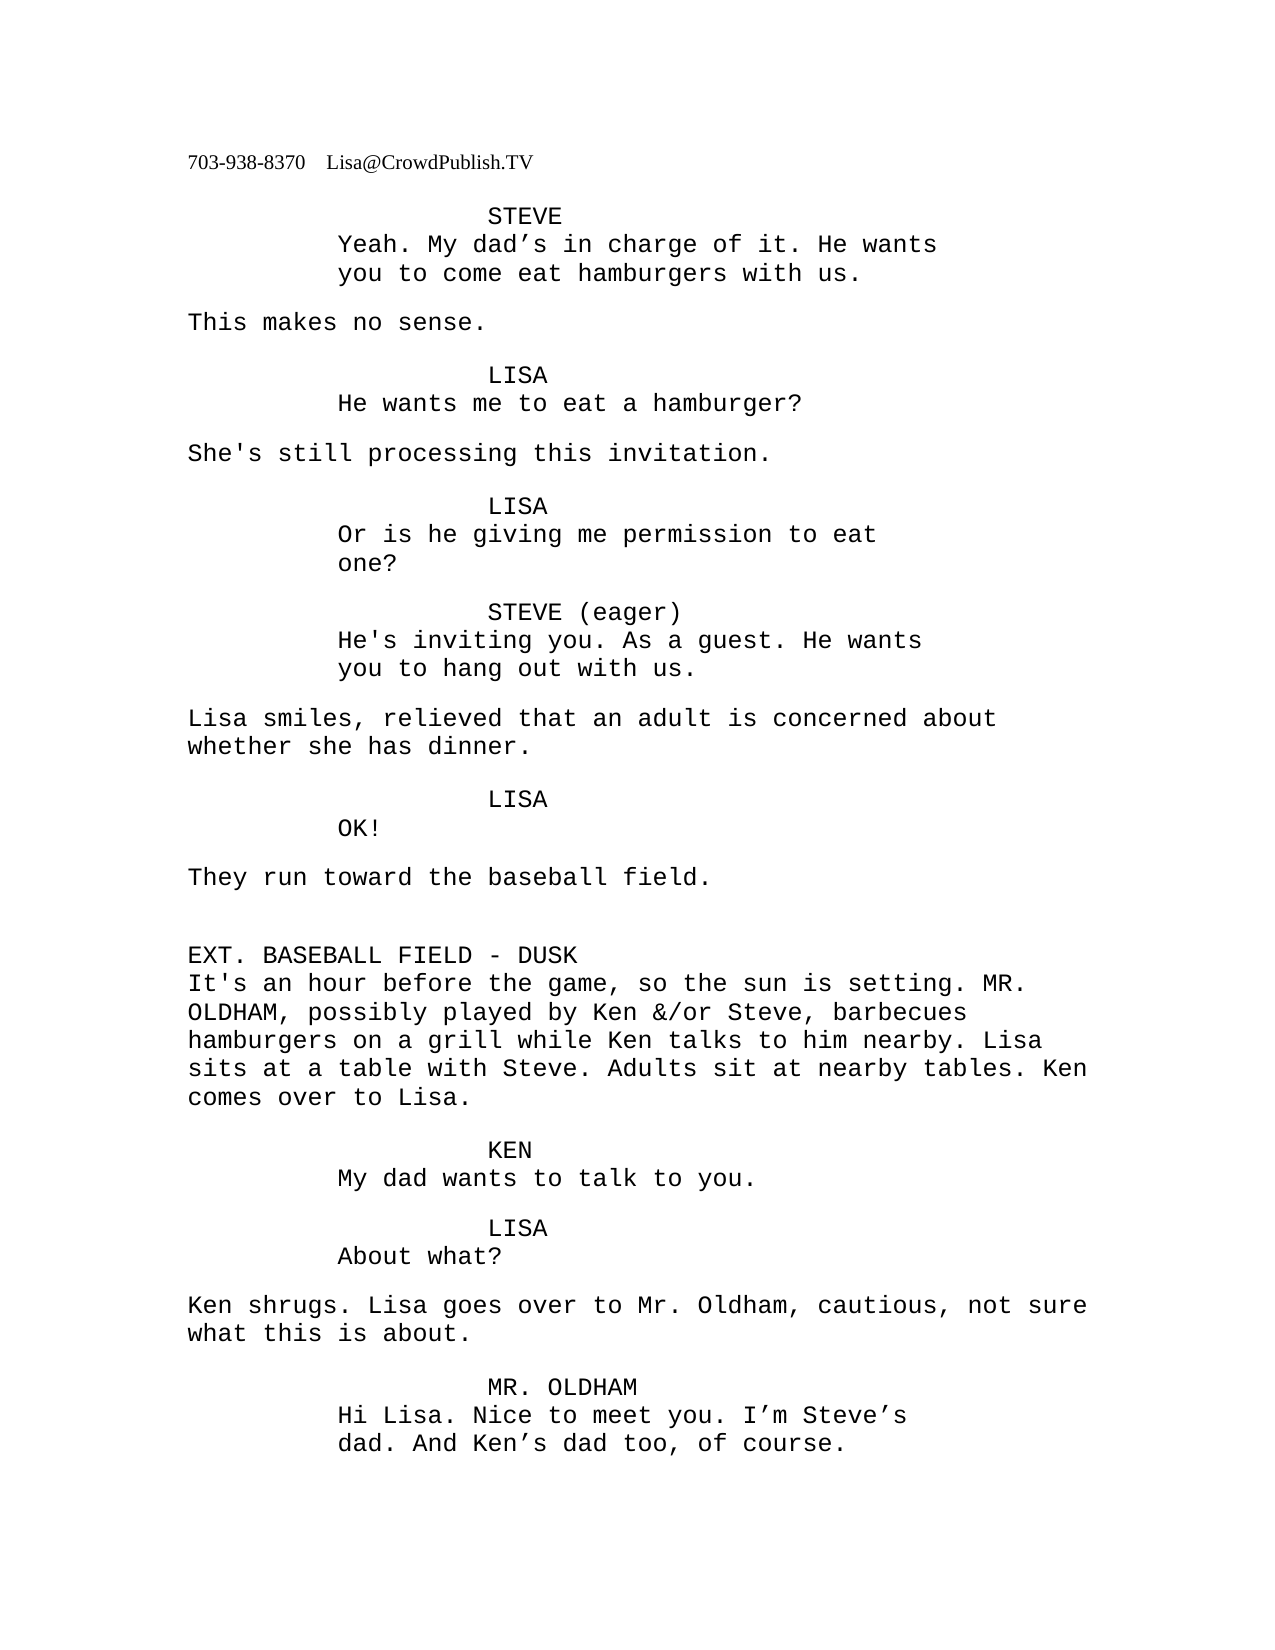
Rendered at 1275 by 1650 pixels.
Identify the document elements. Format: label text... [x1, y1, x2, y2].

text MR. OLDHAM [187, 1374, 1087, 1403]
text LISA [187, 1215, 1087, 1243]
text STEVE (eager) [187, 599, 1087, 628]
text They run toward the baseball field. [187, 864, 1087, 893]
text It's an hour before the game, so the sun is setting. MR. OLDHAM, possibly played by Ken &/or Steve, barbecues hamburgers on a grill while Ken talks to him nearby. Lisa sits at a table with Steve. Adults sit at nearby tables. Ken comes over to Lisa. [187, 971, 1087, 1113]
text About what? [337, 1243, 937, 1272]
text STEVE [187, 203, 1087, 232]
text Yeah. My dad’s in charge of it. He wants you to come eat hamburgers with us. [337, 232, 937, 288]
text He's inviting you. As a guest. He wants you to hang out with us. [337, 628, 937, 684]
text LISA [187, 363, 1087, 391]
text LISA [187, 787, 1087, 815]
text OK! [337, 815, 937, 843]
text My dad wants to talk to you. [337, 1166, 937, 1194]
text KEN [187, 1138, 1087, 1166]
subtitle EXT. BASEBALL FIELD - DUSK [187, 943, 1087, 971]
text Or is he giving me permission to eat one? [337, 522, 937, 578]
text LISA [187, 493, 1087, 522]
text Lisa smiles, relieved that an adult is concerned about whether she has dinner. [187, 705, 1087, 762]
text He wants me to eat a hamburger? [337, 391, 937, 419]
text Ken shrugs. Lisa goes over to Mr. Oldham, cautious, not sure what this is about. [187, 1293, 1087, 1349]
text She's still processing this invitation. [187, 440, 1087, 468]
text This makes no sense. [187, 309, 1087, 338]
text Hi Lisa. Nice to meet you. I’m Steve’s dad. And Ken’s dad too, of course. [337, 1403, 937, 1459]
